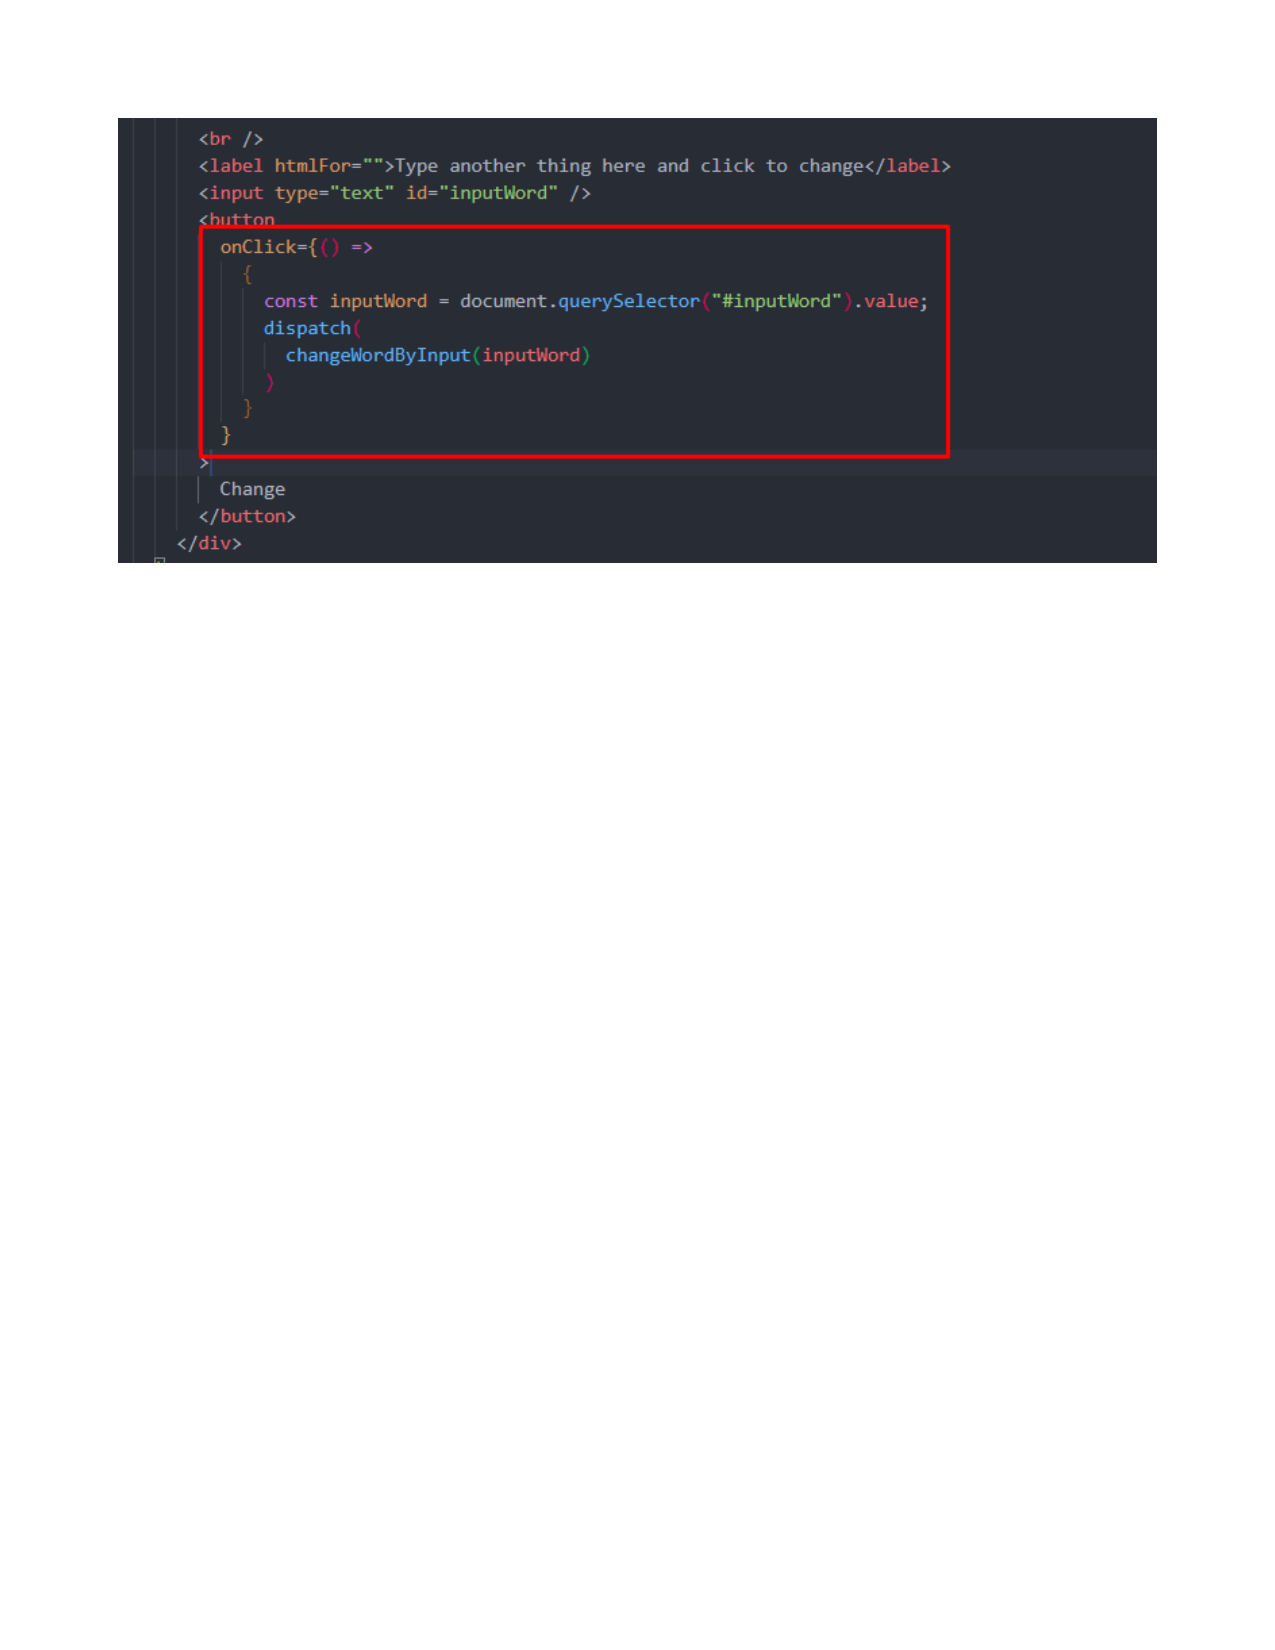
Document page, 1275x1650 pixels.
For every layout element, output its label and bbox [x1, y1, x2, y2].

picture [118, 118, 1157, 563]
